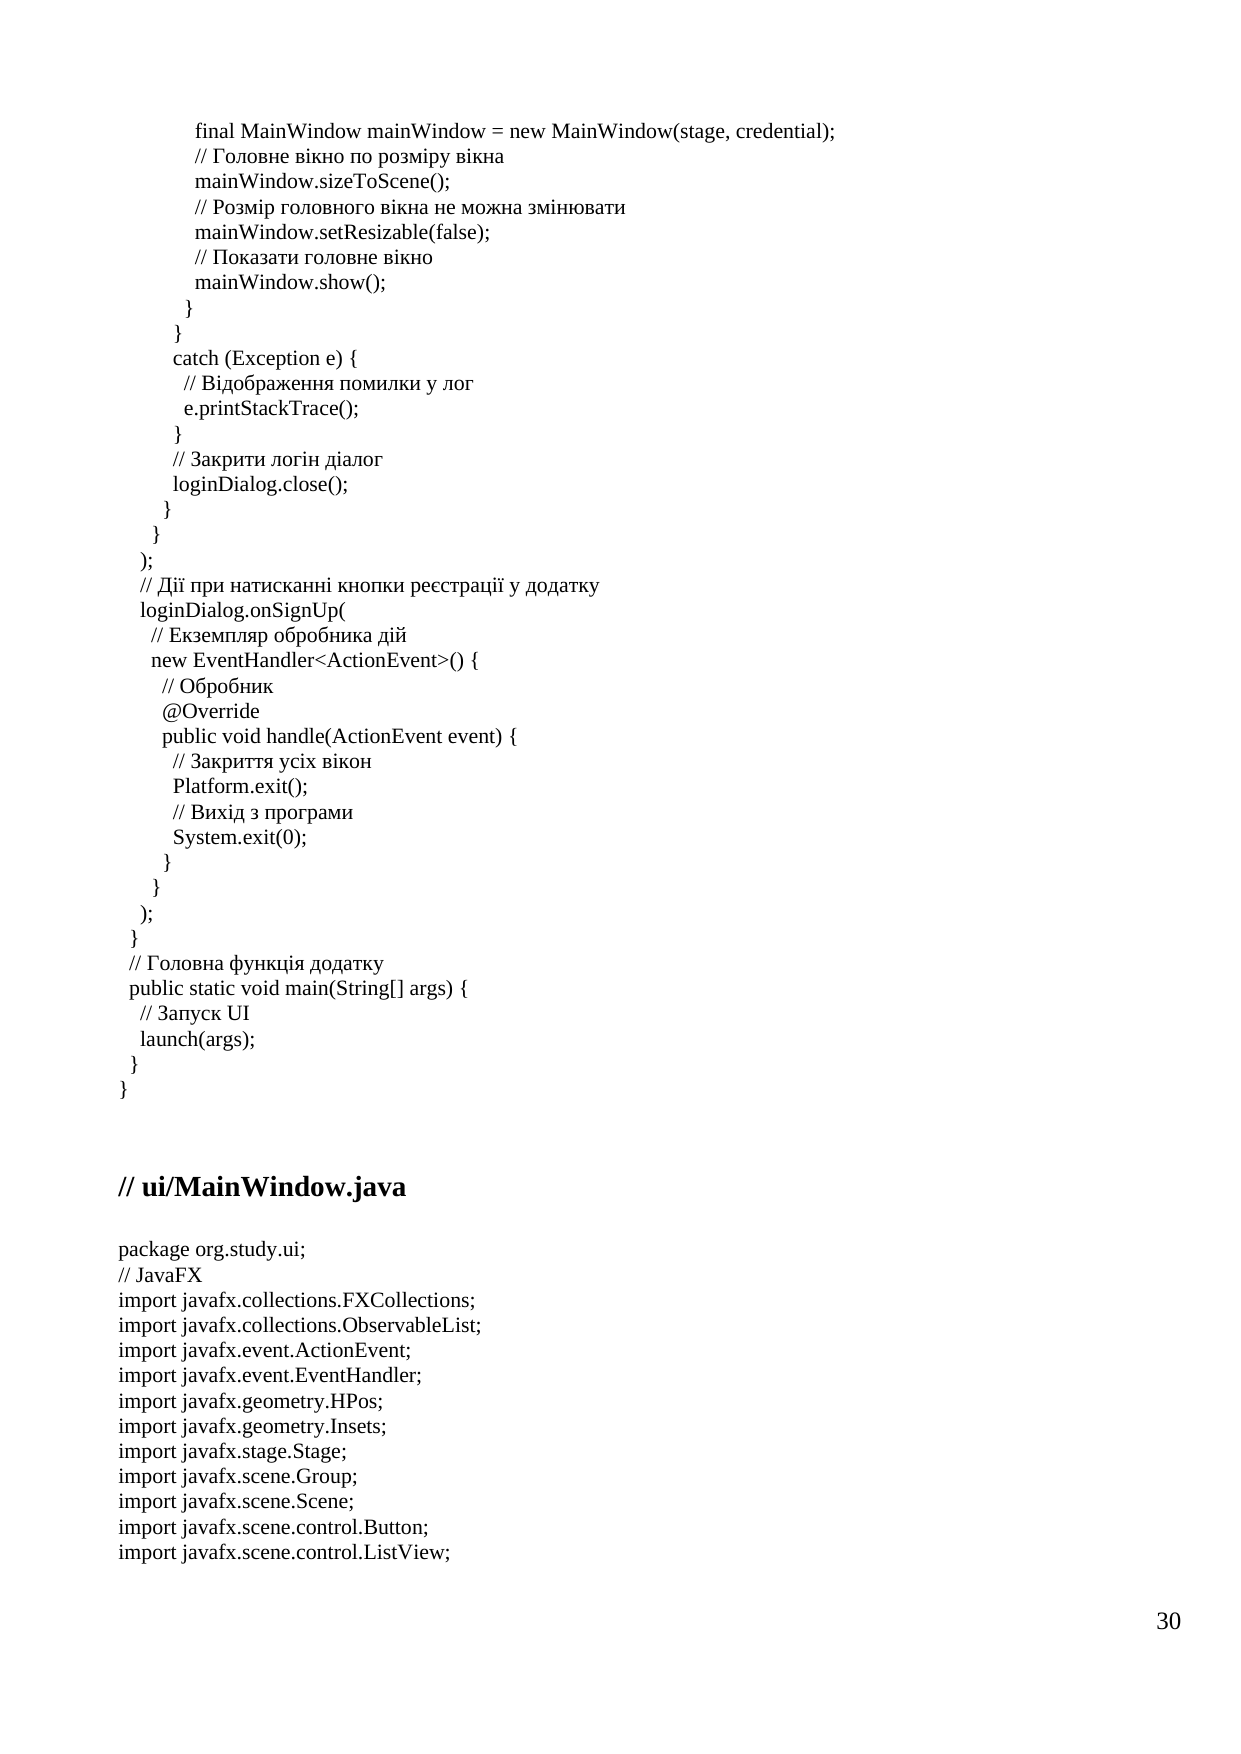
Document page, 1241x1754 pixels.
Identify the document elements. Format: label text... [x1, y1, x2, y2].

text } [118, 849, 1181, 874]
text } [118, 320, 1181, 345]
text } [118, 1051, 1181, 1076]
text import javafx.scene.Group; [118, 1463, 1181, 1488]
text // Головне вікно по розміру вікна [118, 143, 1181, 168]
text } [118, 874, 1181, 899]
text loginDialog.close(); [118, 471, 1181, 496]
text mainWindow.show(); [118, 269, 1181, 294]
text // Обробник [118, 673, 1181, 698]
text import javafx.scene.control.ListView; [118, 1539, 1181, 1564]
text // Вихід з програми [118, 799, 1181, 824]
text catch (Exception e) { [118, 345, 1181, 370]
text @Override [118, 698, 1181, 723]
text loginDialog.onSignUp( [118, 597, 1181, 622]
text } [118, 496, 1181, 521]
text import javafx.geometry.Insets; [118, 1413, 1181, 1438]
text public static void main(String[] args) { [118, 975, 1181, 1000]
text import javafx.scene.control.Button; [118, 1514, 1181, 1539]
text new EventHandler<ActionEvent>() { [118, 647, 1181, 673]
text // Показати головне вікно [118, 244, 1181, 269]
text // Розмір головного вікна не можна змінювати [118, 194, 1181, 219]
text } [118, 421, 1181, 446]
text import javafx.scene.Scene; [118, 1488, 1181, 1514]
text import javafx.collections.FXCollections; [118, 1287, 1181, 1312]
text mainWindow.setResizable(false); [118, 219, 1181, 244]
text // ui/MainWindow.java [118, 1169, 1181, 1203]
text } [118, 294, 1181, 320]
text // JavaFX [118, 1262, 1181, 1287]
text } [118, 925, 1181, 950]
text // Запуск UI [118, 1000, 1181, 1026]
text launch(args); [118, 1026, 1181, 1051]
text System.exit(0); [118, 824, 1181, 849]
text } [118, 1076, 1181, 1101]
text package org.study.ui; [118, 1236, 1181, 1262]
text import javafx.stage.Stage; [118, 1438, 1181, 1463]
text import javafx.event.EventHandler; [118, 1362, 1181, 1388]
text import javafx.geometry.HPos; [118, 1388, 1181, 1413]
text // Дії при натисканні кнопки реєстрації у додатку [118, 572, 1181, 597]
text mainWindow.sizeToScene(); [118, 168, 1181, 194]
text // Екземпляр обробника дій [118, 622, 1181, 647]
text e.printStackTrace(); [118, 395, 1181, 421]
text ); [118, 547, 1181, 572]
text // Відображення помилки у лог [118, 370, 1181, 395]
text Platform.exit(); [118, 773, 1181, 799]
text ); [118, 899, 1181, 925]
text import javafx.collections.ObservableList; [118, 1312, 1181, 1337]
text final MainWindow mainWindow = new MainWindow(stage, credential); [118, 118, 1181, 143]
text } [118, 521, 1181, 547]
text public void handle(ActionEvent event) { [118, 723, 1181, 748]
text // Головна функція додатку [118, 950, 1181, 975]
text // Закрити логін діалог [118, 446, 1181, 471]
text import javafx.event.ActionEvent; [118, 1337, 1181, 1362]
text // Закриття усіх вікон [118, 748, 1181, 773]
